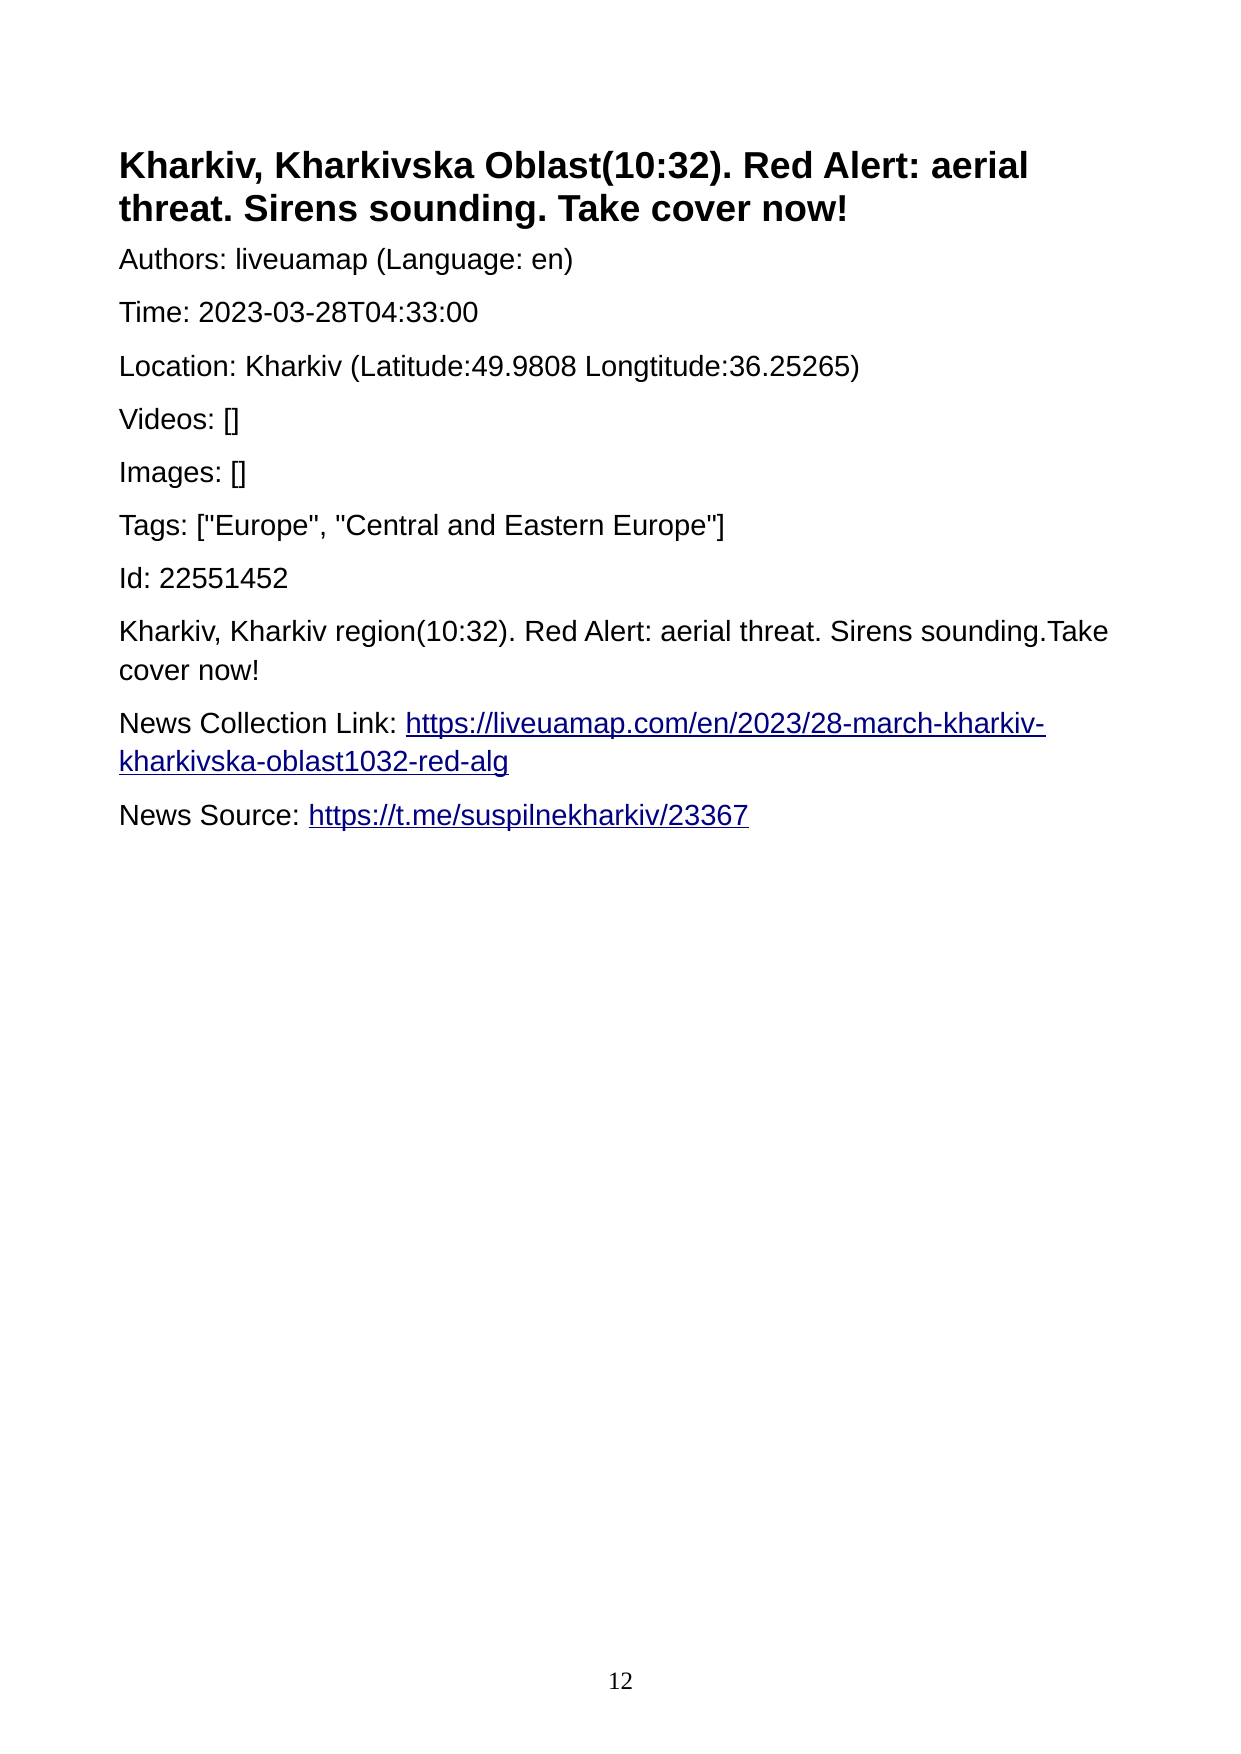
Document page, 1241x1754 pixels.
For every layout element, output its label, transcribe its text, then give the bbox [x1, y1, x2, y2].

subtitle Kharkiv, Kharkivska Oblast(10:32). Red Alert: aerial threat. Sirens sounding. Take cover now! [118, 143, 1122, 230]
text Time: 2023-03-28T04:33:00 [118, 295, 1122, 329]
text Videos: [] [118, 402, 1122, 435]
text News Source: https://t.me/suspilnekharkiv/23367 [118, 797, 1122, 831]
text Kharkiv, Kharkiv region(10:32). Red Alert: aerial threat. Sirens sounding.Take cover now! [118, 614, 1122, 686]
text Authors: liveuamap (Language: en) [118, 242, 1122, 276]
text Tags: ["Europe", "Central and Eastern Europe"] [118, 508, 1122, 541]
text News Collection Link: https://liveuamap.com/en/2023/28-march-kharkiv-kharkivska-oblast1032-red-alg [118, 706, 1122, 778]
text Id: 22551452 [118, 561, 1122, 594]
text Location: Kharkiv (Latitude:49.9808 Longtitude:36.25265) [118, 348, 1122, 382]
text Images: [] [118, 455, 1122, 488]
